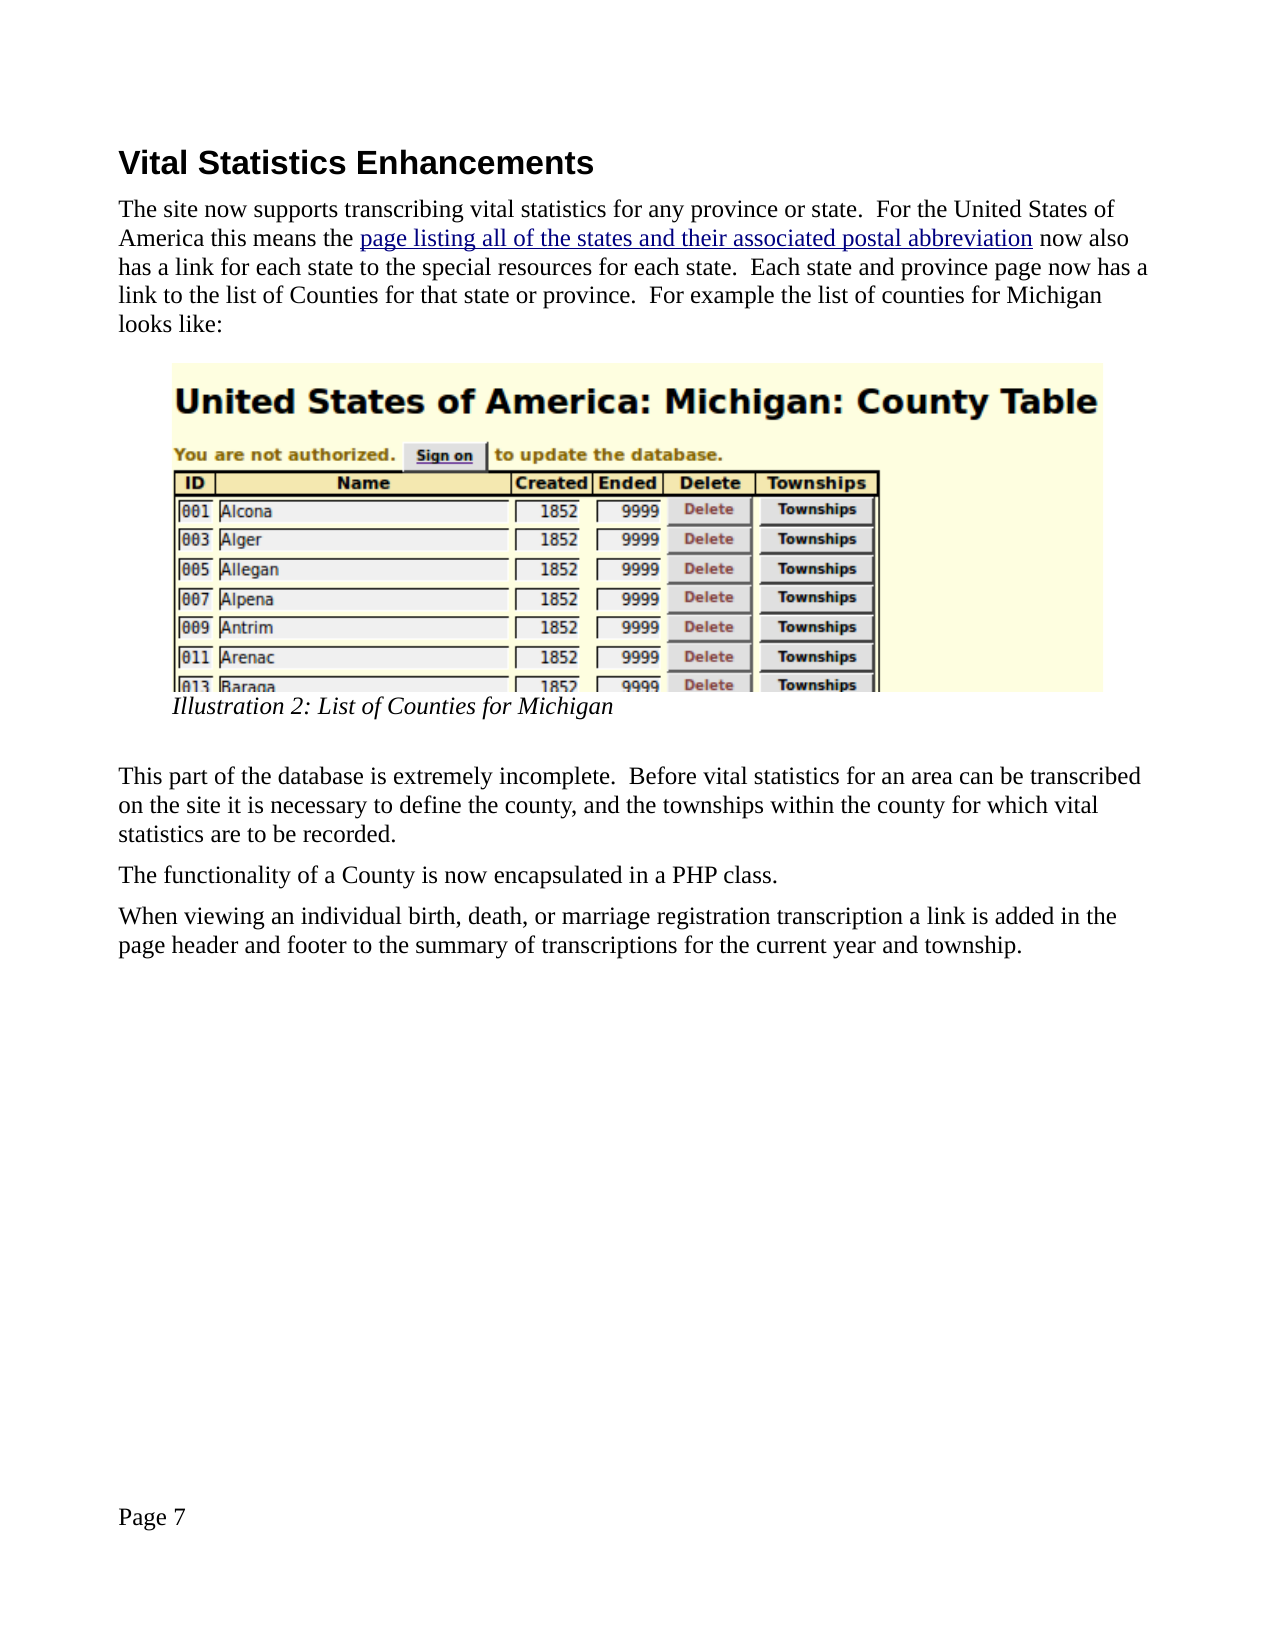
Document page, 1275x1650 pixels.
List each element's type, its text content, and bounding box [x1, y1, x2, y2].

text When viewing an individual birth, death, or marriage registration transcription a link is added in the page header and footer to the summary of transcriptions for the current year and township. [118, 901, 1157, 959]
text This part of the database is extremely incomplete. Before vital statistics for an area can be transcribed on the site it is necessary to define the county, and the townships within the county for which vital statistics are to be recorded. [118, 761, 1157, 847]
text The site now supports transcribing vital statistics for any province or state. For the United States of America this means the page listing all of the states and their associated postal abbreviation now also has a link for each state to the special resources for each state. Each state and province page now has a link to the list of Counties for that state or province. For example the list of counties for Michigan looks like: [118, 194, 1157, 338]
text The functionality of a County is now encapsulated in a PHP class. [118, 860, 1157, 889]
subtitle Vital Statistics Enhancements [118, 143, 1157, 182]
text Illustration 2: List of Counties for Michigan [172, 692, 1103, 720]
picture [171, 363, 1104, 692]
